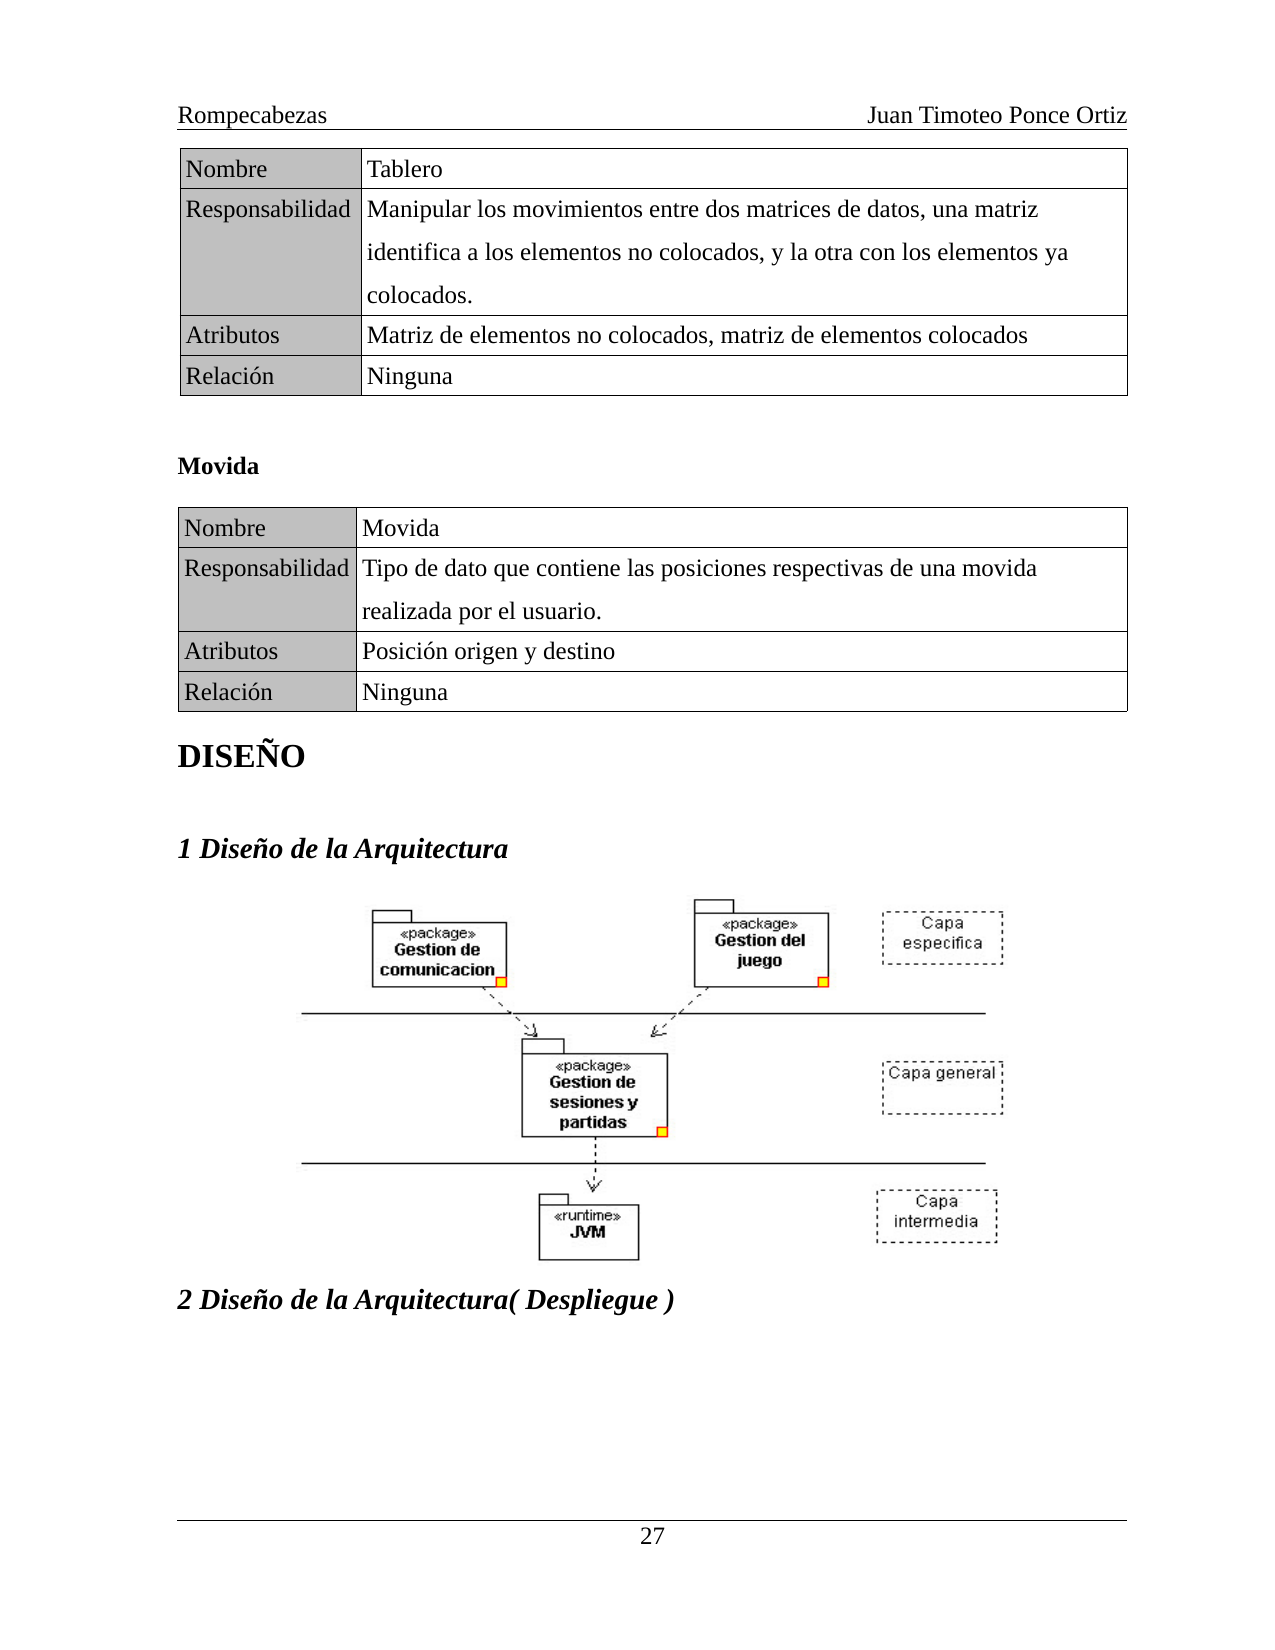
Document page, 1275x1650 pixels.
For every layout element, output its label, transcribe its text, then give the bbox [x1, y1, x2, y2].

table_cell Tipo de dato que contiene las posiciones respectivas de una movida realizada por el usuario. [357, 548, 1127, 631]
table_cell Responsabilidad [179, 548, 356, 631]
picture [296, 894, 1009, 1266]
table_cell Ninguna [362, 356, 1127, 395]
table_header Tablero [362, 149, 1127, 188]
table_cell Relación [179, 672, 356, 711]
subtitle 2 Diseño de la Arquitectura( Despliegue ) [177, 1232, 1127, 1316]
table_cell Matriz de elementos no colocados, matriz de elementos colocados [362, 316, 1127, 355]
subtitle 1 Diseño de la Arquitectura [177, 832, 1127, 865]
table_header Nombre [179, 508, 356, 547]
table_cell Atributos [179, 632, 356, 671]
table_header Nombre [181, 149, 361, 188]
table_cell Manipular los movimientos entre dos matrices de datos, una matriz identifica a los elementos no colocados, y la otra con los elementos ya colocados. [362, 189, 1127, 315]
subtitle DISEÑO [177, 736, 1127, 775]
table_header Movida [357, 508, 1127, 547]
list Movida [177, 451, 1127, 480]
table_cell Ninguna [357, 672, 1127, 711]
table_cell Responsabilidad [181, 189, 361, 315]
table_cell Posición origen y destino [357, 632, 1127, 671]
table_cell Relación [181, 356, 361, 395]
table_cell Atributos [181, 316, 361, 355]
